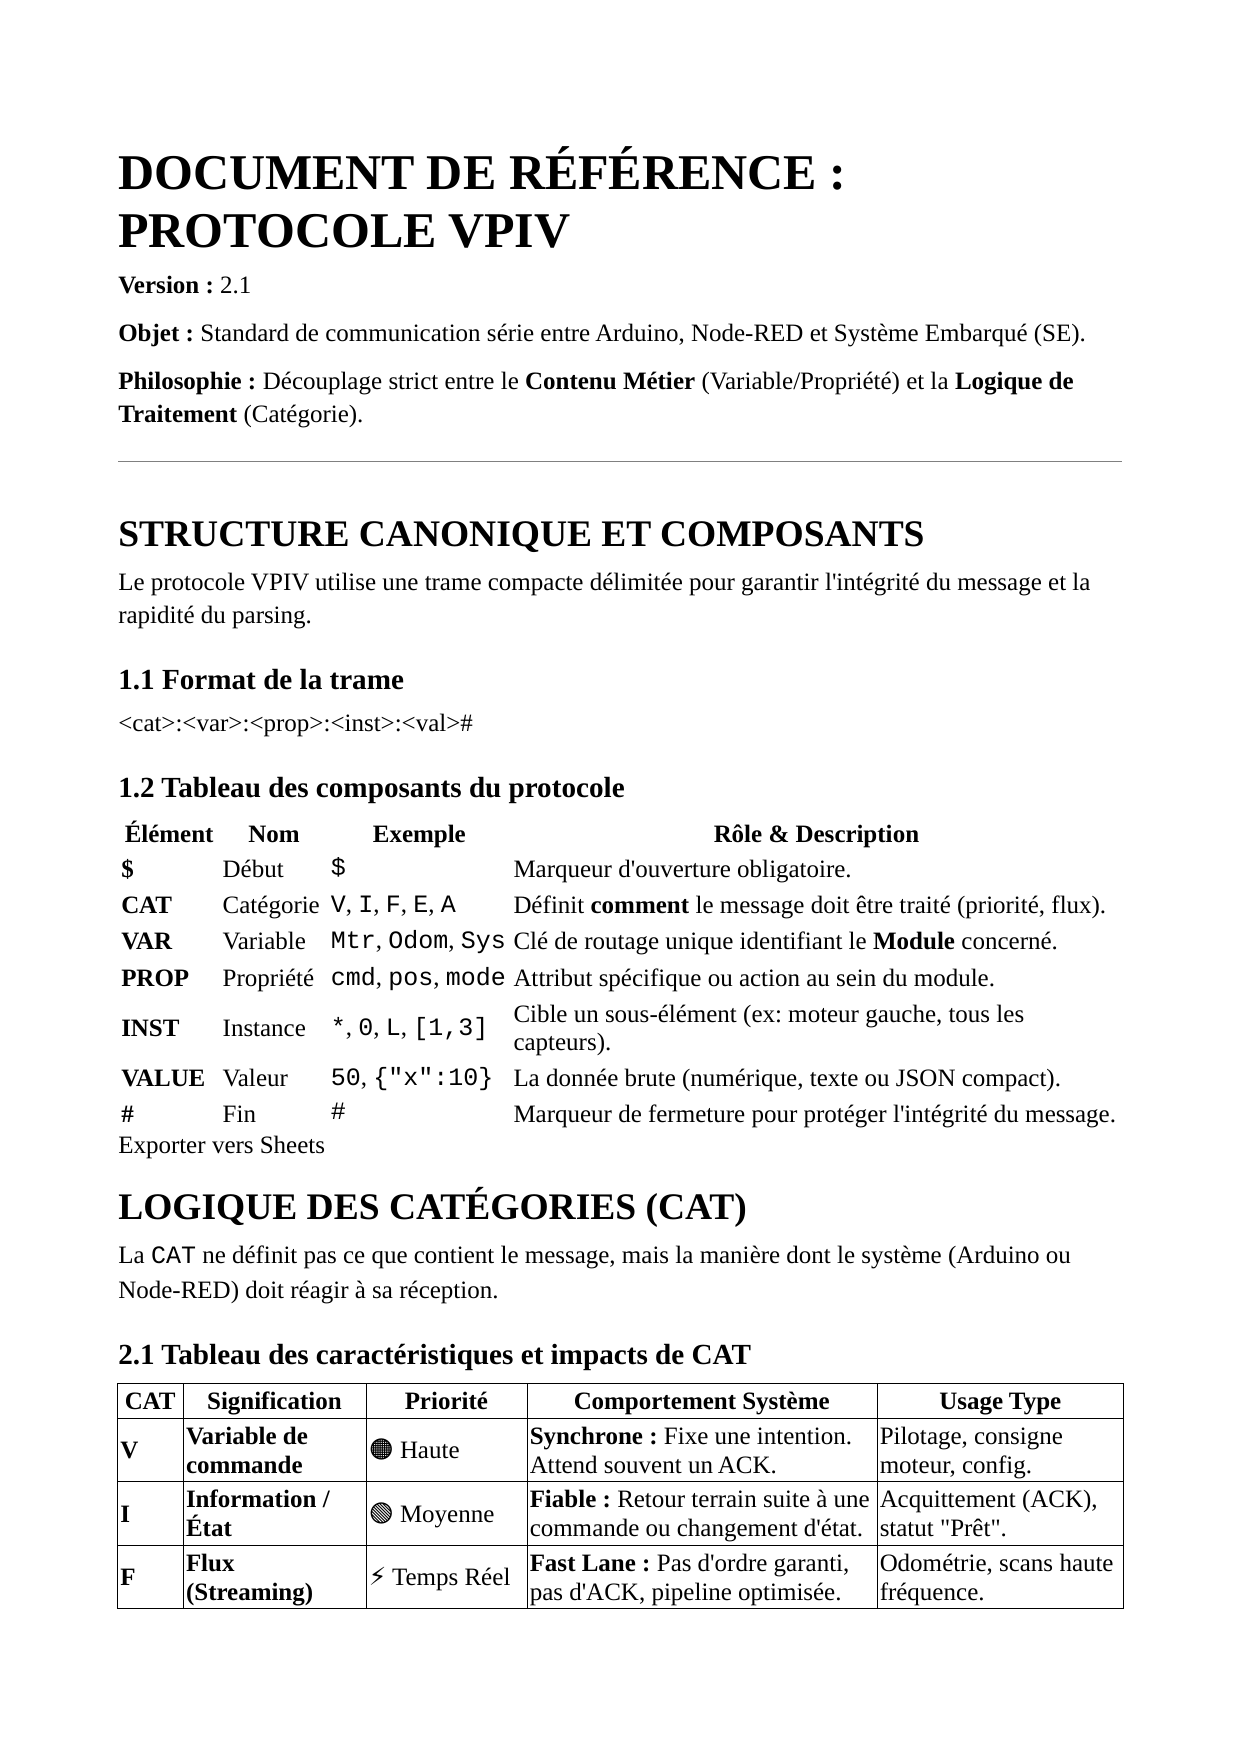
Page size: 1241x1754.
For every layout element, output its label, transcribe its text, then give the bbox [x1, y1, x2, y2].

subtitle 2.1 Tableau des caractéristiques et impacts de CAT [118, 1337, 1122, 1371]
table_cell Acquittement (ACK), statut "Prêt". [878, 1482, 1123, 1545]
table_cell ⚡ Temps Réel [367, 1546, 527, 1608]
text <cat>:<var>:<prop>:<inst>:<val># [118, 708, 1122, 737]
table_cell Instance [220, 996, 328, 1059]
table_header Nom [220, 817, 328, 851]
table_cell VAR [118, 923, 219, 959]
table_cell Variable de commande [184, 1419, 366, 1481]
table_cell F [118, 1546, 183, 1608]
table_cell # [328, 1096, 510, 1130]
table_cell Variable [220, 923, 328, 959]
table_header CAT [118, 1384, 183, 1418]
text Exporter vers Sheets [118, 1130, 1122, 1159]
table_cell Catégorie [220, 886, 328, 922]
table_cell VALUE [118, 1059, 219, 1096]
table_cell Cible un sous-élément (ex: moteur gauche, tous les capteurs). [510, 996, 1122, 1059]
table_header Rôle & Description [510, 817, 1122, 851]
subtitle 1.2 Tableau des composants du protocole [118, 771, 1122, 804]
text La CAT ne définit pas ce que contient le message, mais la manière dont le système (Arduino ou Node-RED) doit réagir à sa réception. [118, 1240, 1122, 1304]
table_cell 50, {"x":10} [328, 1059, 510, 1096]
table_cell Fast Lane : Pas d'ordre garanti, pas d'ACK, pipeline optimisée. [528, 1546, 877, 1608]
table_cell Fiable : Retour terrain suite à une commande ou changement d'état. [528, 1482, 877, 1545]
table_cell PROP [118, 959, 219, 996]
table_cell I [118, 1482, 183, 1545]
subtitle DOCUMENT DE RÉFÉRENCE : PROTOCOLE VPIV [118, 143, 1122, 258]
subtitle 1.1 Format de la trame [118, 662, 1122, 696]
table_cell Début [220, 851, 328, 886]
table_cell 🟢 Moyenne [367, 1482, 527, 1545]
table_cell Attribut spécifique ou action au sein du module. [510, 959, 1122, 996]
table_cell Marqueur d'ouverture obligatoire. [510, 851, 1122, 886]
table_cell cmd, pos, mode [328, 959, 510, 996]
table_cell *, 0, L, [1,3] [328, 996, 510, 1059]
table_cell Marqueur de fermeture pour protéger l'intégrité du message. [510, 1096, 1122, 1130]
table_cell Valeur [220, 1059, 328, 1096]
table_cell CAT [118, 886, 219, 922]
text Le protocole VPIV utilise une trame compacte délimitée pour garantir l'intégrité du message et la rapidité du parsing. [118, 567, 1122, 629]
subtitle LOGIQUE DES CATÉGORIES (CAT) [118, 1184, 1122, 1227]
table_cell Synchrone : Fixe une intention. Attend souvent un ACK. [528, 1419, 877, 1481]
text Philosophie : Découplage strict entre le Contenu Métier (Variable/Propriété) et la Logique de Traitement (Catégorie). [118, 366, 1122, 428]
table_cell Définit comment le message doit être traité (priorité, flux). [510, 886, 1122, 922]
table_header Signification [184, 1384, 366, 1418]
table_cell Pilotage, consigne moteur, config. [878, 1419, 1123, 1481]
table_cell INST [118, 996, 219, 1059]
table_header Exemple [328, 817, 510, 851]
text Objet : Standard de communication série entre Arduino, Node-RED et Système Embarqué (SE). [118, 318, 1122, 347]
table_cell La donnée brute (numérique, texte ou JSON compact). [510, 1059, 1122, 1096]
text Version : 2.1 [118, 271, 1122, 299]
subtitle STRUCTURE CANONIQUE ET COMPOSANTS [118, 512, 1122, 555]
table_header Comportement Système [528, 1384, 877, 1418]
table_cell $ [118, 851, 219, 886]
table_header Élément [118, 817, 219, 851]
table_cell # [118, 1096, 219, 1130]
table_cell Fin [220, 1096, 328, 1130]
table_cell Clé de routage unique identifiant le Module concerné. [510, 923, 1122, 959]
table_cell 🟠 Haute [367, 1419, 527, 1481]
table_cell Propriété [220, 959, 328, 996]
table_cell Mtr, Odom, Sys [328, 923, 510, 959]
table_header Priorité [367, 1384, 527, 1418]
table_cell V, I, F, E, A [328, 886, 510, 922]
table_cell Flux (Streaming) [184, 1546, 366, 1608]
table_cell V [118, 1419, 183, 1481]
table_cell $ [328, 851, 510, 886]
table_cell Odométrie, scans haute fréquence. [878, 1546, 1123, 1608]
table_cell Information / État [184, 1482, 366, 1545]
table_header Usage Type [878, 1384, 1123, 1418]
